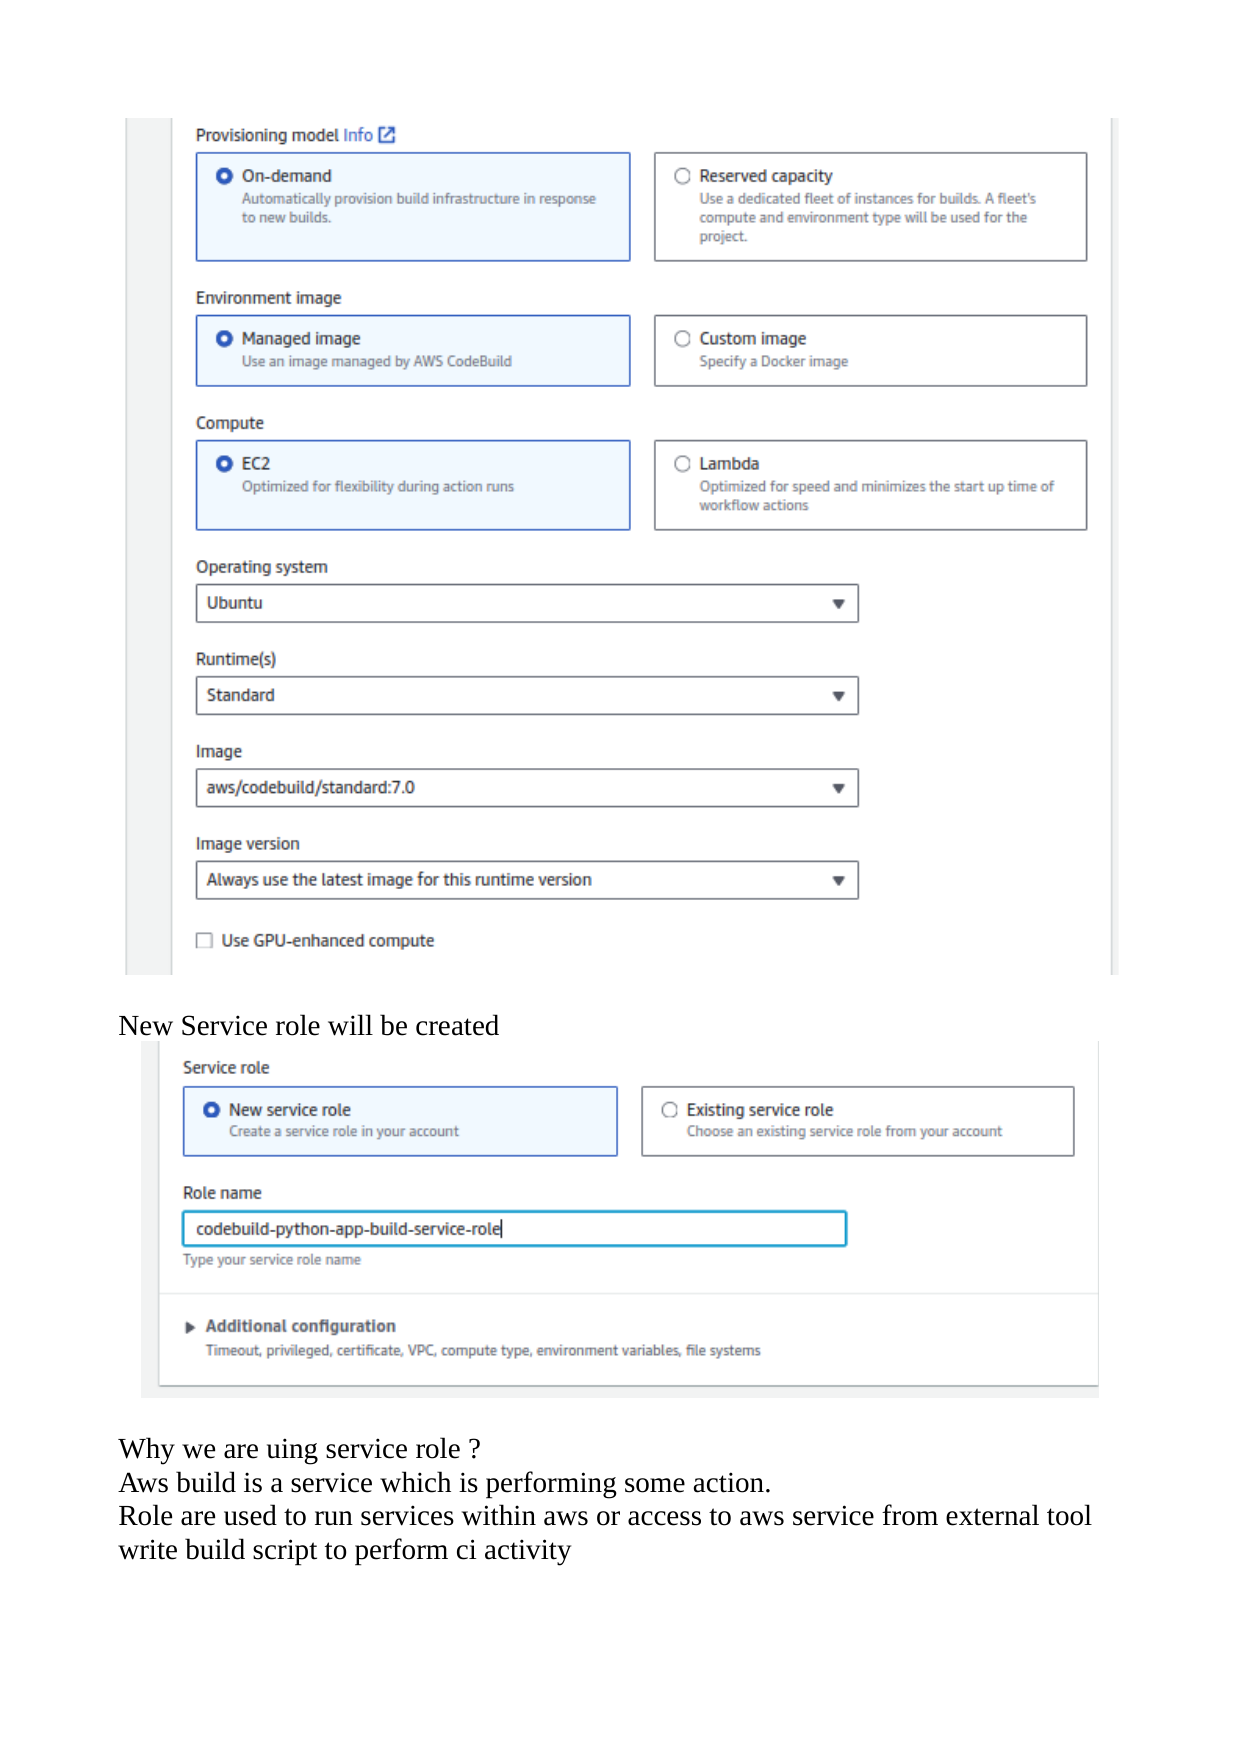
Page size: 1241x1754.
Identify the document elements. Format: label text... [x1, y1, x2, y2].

text Aws build is a service which is performing some action. [118, 1465, 1122, 1498]
text New Service role will be created [118, 1008, 1122, 1041]
picture [121, 118, 1119, 975]
text Role are used to run services within aws or access to aws service from external tool [118, 1498, 1122, 1532]
text write build script to perform ci activity [118, 1532, 1122, 1565]
text Why we are uing service role ? [118, 1431, 1122, 1465]
picture [141, 1041, 1099, 1398]
